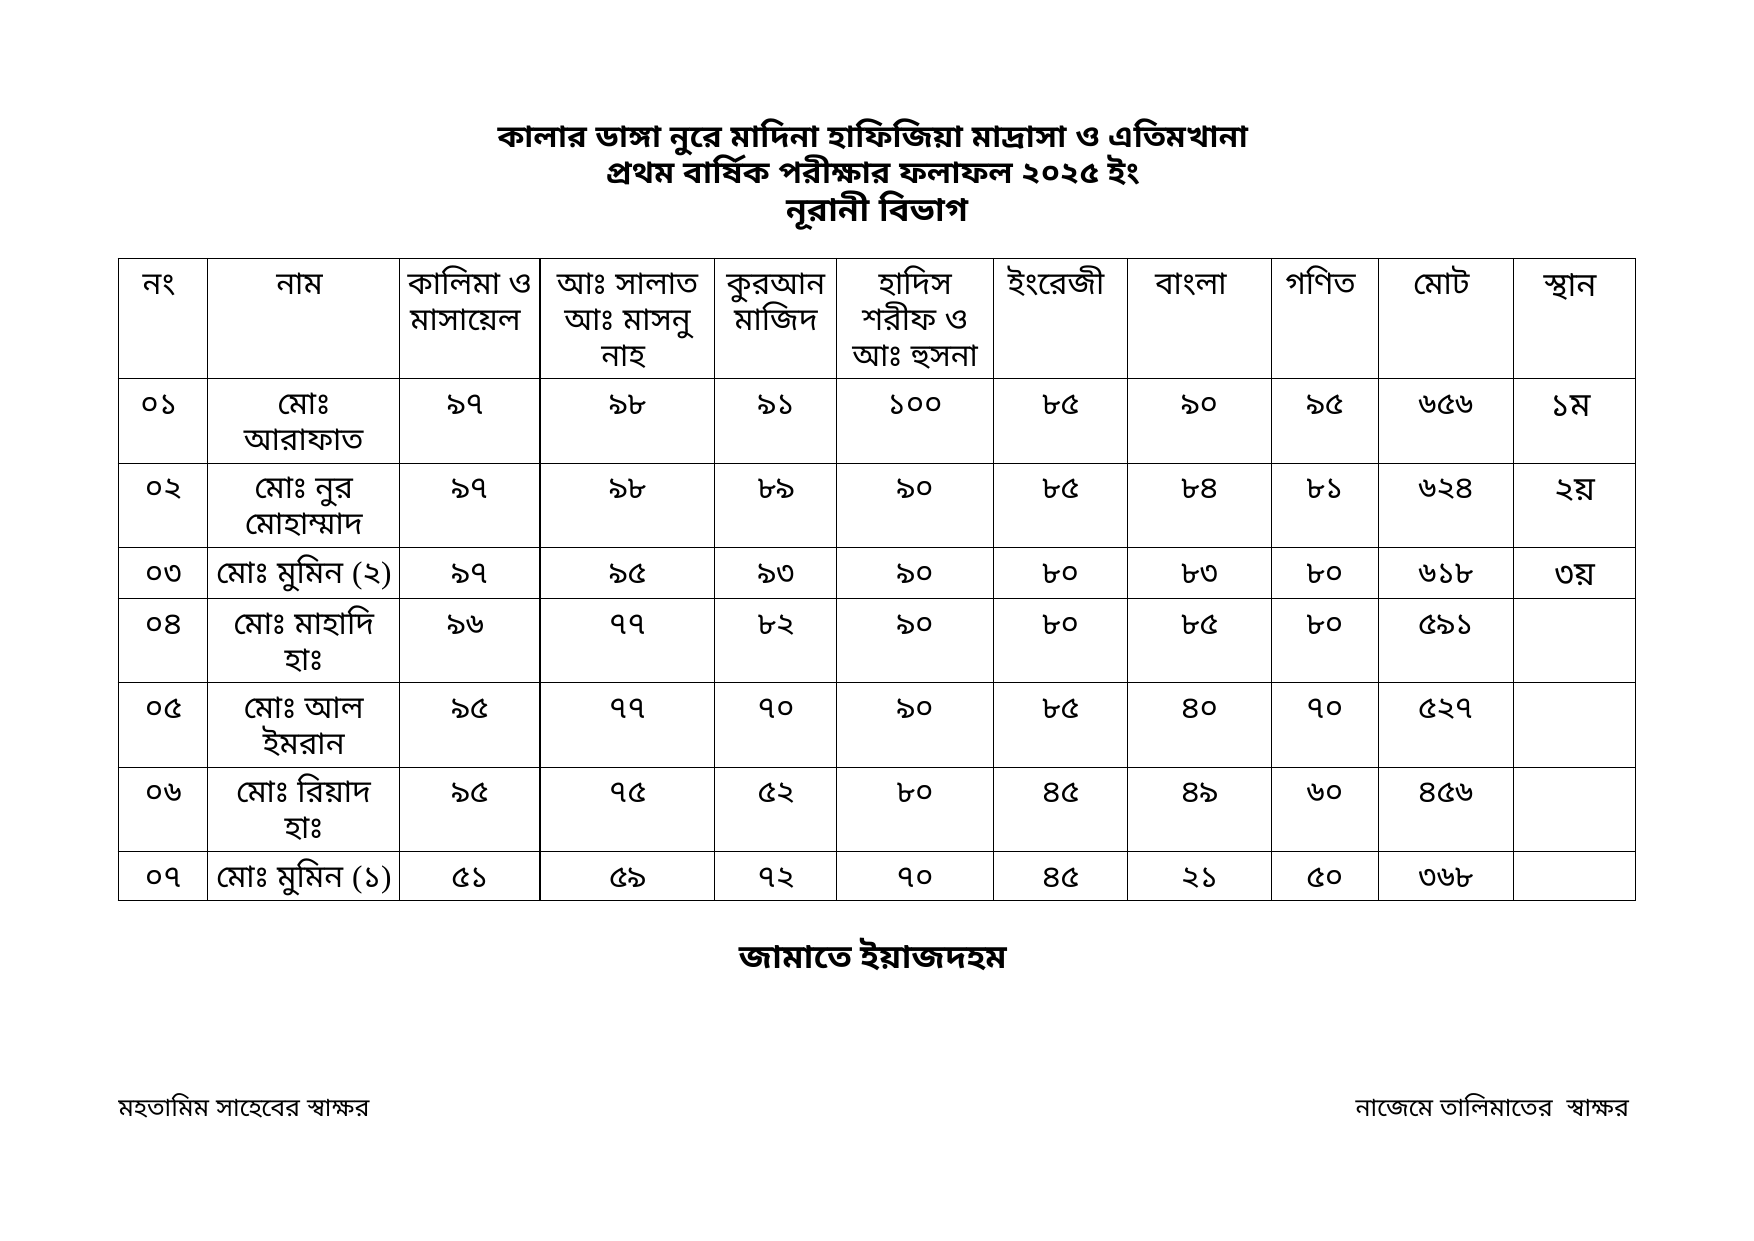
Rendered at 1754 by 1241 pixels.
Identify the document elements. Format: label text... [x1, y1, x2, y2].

table_cell ৯৫ [400, 683, 539, 767]
table_cell ০৭ [119, 852, 207, 900]
table_cell ৬২৪ [1379, 464, 1513, 547]
table_cell ৪৫ [994, 768, 1127, 851]
table_header গণিত [1272, 259, 1378, 378]
table_cell ৯৩ [715, 548, 836, 598]
table_cell ৮২ [715, 599, 836, 682]
table_header হাদিস শরীফ ও আঃ হুসনা [837, 259, 993, 378]
table_cell ৯০ [837, 464, 993, 547]
table_cell মোঃ মুমিন (১) [208, 852, 399, 900]
table_cell ০১ [119, 379, 207, 463]
table_cell ৬১৮ [1379, 548, 1513, 598]
table_cell ৮০ [837, 768, 993, 851]
table_cell মোঃ রিয়াদ হাঃ [208, 768, 399, 851]
table_cell ২য় [1514, 464, 1635, 547]
table_cell ৭০ [1272, 683, 1378, 767]
table_cell ০৬ [119, 768, 207, 851]
table_cell [1514, 852, 1635, 900]
table_cell ৪৫ [994, 852, 1127, 900]
table_cell ৮০ [1272, 548, 1378, 598]
table_cell ৯৫ [1272, 379, 1378, 463]
table_cell ৭৭ [541, 683, 714, 767]
table_cell ৮৪ [1128, 464, 1271, 547]
table_cell ০৫ [119, 683, 207, 767]
table_header ইংরেজী [994, 259, 1127, 378]
table_header বাংলা [1128, 259, 1271, 378]
table_cell ৬৫৬ [1379, 379, 1513, 463]
table_header কুরআন মাজিদ [715, 259, 836, 378]
table_cell ৯৫ [400, 768, 539, 851]
table_cell ৭২ [715, 852, 836, 900]
table_cell ০৩ [119, 548, 207, 598]
table_cell [1514, 683, 1635, 767]
table_cell ৫২৭ [1379, 683, 1513, 767]
table_cell ৯৬ [400, 599, 539, 682]
text জামাতে ইয়াজদহম [118, 939, 1636, 982]
table_cell ৫০ [1272, 852, 1378, 900]
table_cell ৮১ [1272, 464, 1378, 547]
table_header কালিমা ও মাসায়েল [400, 259, 539, 378]
table_cell ৪৫৬ [1379, 768, 1513, 851]
table_cell ৮৩ [1128, 548, 1271, 598]
table_cell মোঃ মাহাদি হাঃ [208, 599, 399, 682]
table_cell মোঃ মুমিন (২) [208, 548, 399, 598]
table_cell ৫৯১ [1379, 599, 1513, 682]
table_cell ৬০ [1272, 768, 1378, 851]
table_header নাম [208, 259, 399, 378]
table_cell ৩৬৮ [1379, 852, 1513, 900]
table_cell ৯০ [1128, 379, 1271, 463]
table_cell ০২ [119, 464, 207, 547]
table_cell ৯১ [715, 379, 836, 463]
table_cell ৯৮ [541, 464, 714, 547]
table_cell ৫২ [715, 768, 836, 851]
table_cell মোঃ আরাফাত [208, 379, 399, 463]
table_cell ৮৫ [994, 683, 1127, 767]
table_cell ১০০ [837, 379, 993, 463]
table_cell ৮৫ [994, 379, 1127, 463]
table_header স্থান [1514, 259, 1635, 378]
table_cell ৪৯ [1128, 768, 1271, 851]
table_cell ৮৫ [1128, 599, 1271, 682]
table_cell ৯৭ [400, 548, 539, 598]
table_cell ৫৯ [541, 852, 714, 900]
table_cell ৯৭ [400, 464, 539, 547]
table_cell [1514, 599, 1635, 682]
table_cell ৪০ [1128, 683, 1271, 767]
table_cell ৭০ [837, 852, 993, 900]
table_cell মোঃ আল ইমরান [208, 683, 399, 767]
table_cell ১ম [1514, 379, 1635, 463]
table_cell ৮০ [994, 599, 1127, 682]
table_cell ৯০ [837, 599, 993, 682]
table_cell ২১ [1128, 852, 1271, 900]
table_cell [1514, 768, 1635, 851]
table_cell ৯০ [837, 683, 993, 767]
table_cell ৯৭ [400, 379, 539, 463]
table_cell ৭০ [715, 683, 836, 767]
table_cell ৭৭ [541, 599, 714, 682]
table_cell ৭৫ [541, 768, 714, 851]
table_cell ৮৯ [715, 464, 836, 547]
table_header নং [119, 259, 207, 378]
table_cell ৯৮ [541, 379, 714, 463]
table_cell ৮০ [1272, 599, 1378, 682]
table_header মোট [1379, 259, 1513, 378]
table_cell মোঃ নুর মোহাম্মাদ [208, 464, 399, 547]
table_cell ৯০ [837, 548, 993, 598]
table_cell ৫১ [400, 852, 539, 900]
table_cell ৯৫ [541, 548, 714, 598]
table_header আঃ সালাত আঃ মাসনু নাহ [541, 259, 714, 378]
table_cell ৮০ [994, 548, 1127, 598]
table_cell ৮৫ [994, 464, 1127, 547]
table_cell ০৪ [119, 599, 207, 682]
table_cell ৩য় [1514, 548, 1635, 598]
